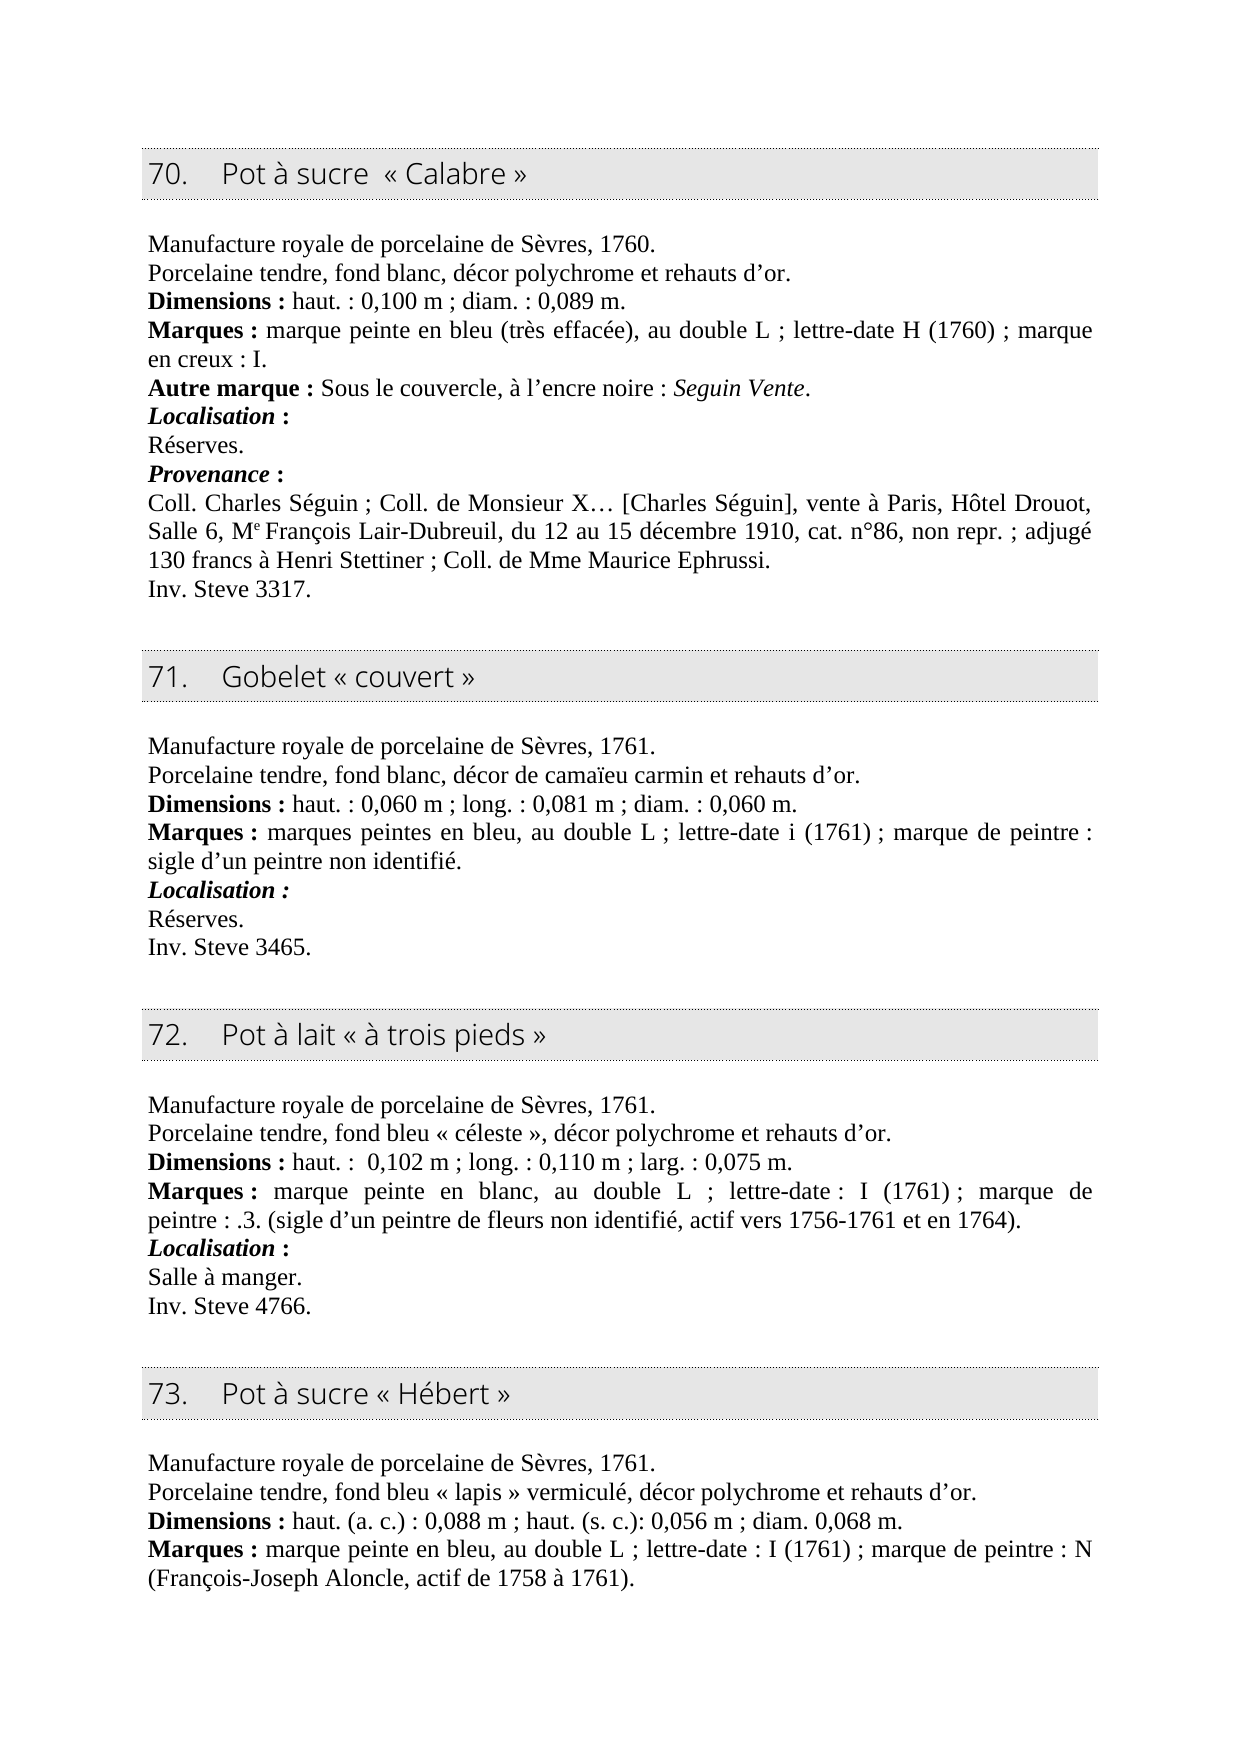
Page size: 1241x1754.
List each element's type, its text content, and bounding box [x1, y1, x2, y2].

text Coll. Charles Séguin ; Coll. de Monsieur X… [Charles Séguin], vente à Paris, Hôtel Drouot, Salle 6, Me François Lair-Dubreuil, du 12 au 15 décembre 1910, cat. n°86, non repr. ; adjugé 130 francs à Henri Stettiner ; Coll. de Mme Maurice Ephrussi. [148, 488, 1093, 574]
text Porcelaine tendre, fond bleu « lapis » vermiculé, décor polychrome et rehauts d’or. [148, 1477, 1093, 1506]
text Inv. Steve 4766. [148, 1291, 1093, 1320]
text Dimensions : haut. : 0,060 m ; long. : 0,081 m ; diam. : 0,060 m. [148, 789, 1093, 817]
subtitle Gobelet « couvert » [142, 650, 1098, 702]
text Réserves. [148, 904, 1093, 932]
text Dimensions : haut. : 0,102 m ; long. : 0,110 m ; larg. : 0,075 m. [148, 1147, 1093, 1176]
text Inv. Steve 3465. [148, 932, 1093, 961]
text Autre marque : Sous le couvercle, à l’encre noire : Seguin Vente. [148, 373, 1093, 401]
text Porcelaine tendre, fond blanc, décor de camaïeu carmin et rehauts d’or. [148, 760, 1093, 789]
text Marques : marques peintes en bleu, au double L ; lettre-date i (1761) ; marque de peintre : sigle d’un peintre non identifié. [148, 817, 1093, 875]
text Inv. Steve 3317. [148, 574, 1093, 603]
text Localisation : [148, 875, 1093, 904]
text Marques : marque peinte en blanc, au double L ; lettre-date : I (1761) ; marque de peintre : .3. (sigle d’un peintre de fleurs non identifié, actif vers 1756-1761 et en 1764). [148, 1176, 1093, 1233]
text Marques : marque peinte en bleu (très effacée), au double L ; lettre-date H (1760) ; marque en creux : I. [148, 315, 1093, 373]
text Dimensions : haut. : 0,100 m ; diam. : 0,089 m. [148, 286, 1093, 315]
text Manufacture royale de porcelaine de Sèvres, 1760. [148, 229, 1093, 258]
text Localisation : [148, 1233, 1093, 1262]
subtitle Pot à sucre « Hébert » [142, 1367, 1098, 1419]
text Manufacture royale de porcelaine de Sèvres, 1761. [148, 1090, 1093, 1118]
subtitle Pot à sucre « Calabre » [142, 148, 1098, 199]
text Porcelaine tendre, fond blanc, décor polychrome et rehauts d’or. [148, 258, 1093, 286]
text Marques : marque peinte en bleu, au double L ; lettre-date : I (1761) ; marque de peintre : N (François-Joseph Aloncle, actif de 1758 à 1761). [148, 1534, 1093, 1592]
text Salle à manger. [148, 1262, 1093, 1291]
subtitle Pot à lait « à trois pieds » [142, 1008, 1098, 1060]
text Provenance : [148, 459, 1093, 488]
text Localisation : [148, 401, 1093, 430]
text Manufacture royale de porcelaine de Sèvres, 1761. [148, 1448, 1093, 1477]
text Porcelaine tendre, fond bleu « céleste », décor polychrome et rehauts d’or. [148, 1118, 1093, 1147]
text Dimensions : haut. (a. c.) : 0,088 m ; haut. (s. c.): 0,056 m ; diam. 0,068 m. [148, 1506, 1093, 1534]
text Manufacture royale de porcelaine de Sèvres, 1761. [148, 731, 1093, 760]
text Réserves. [148, 430, 1093, 459]
